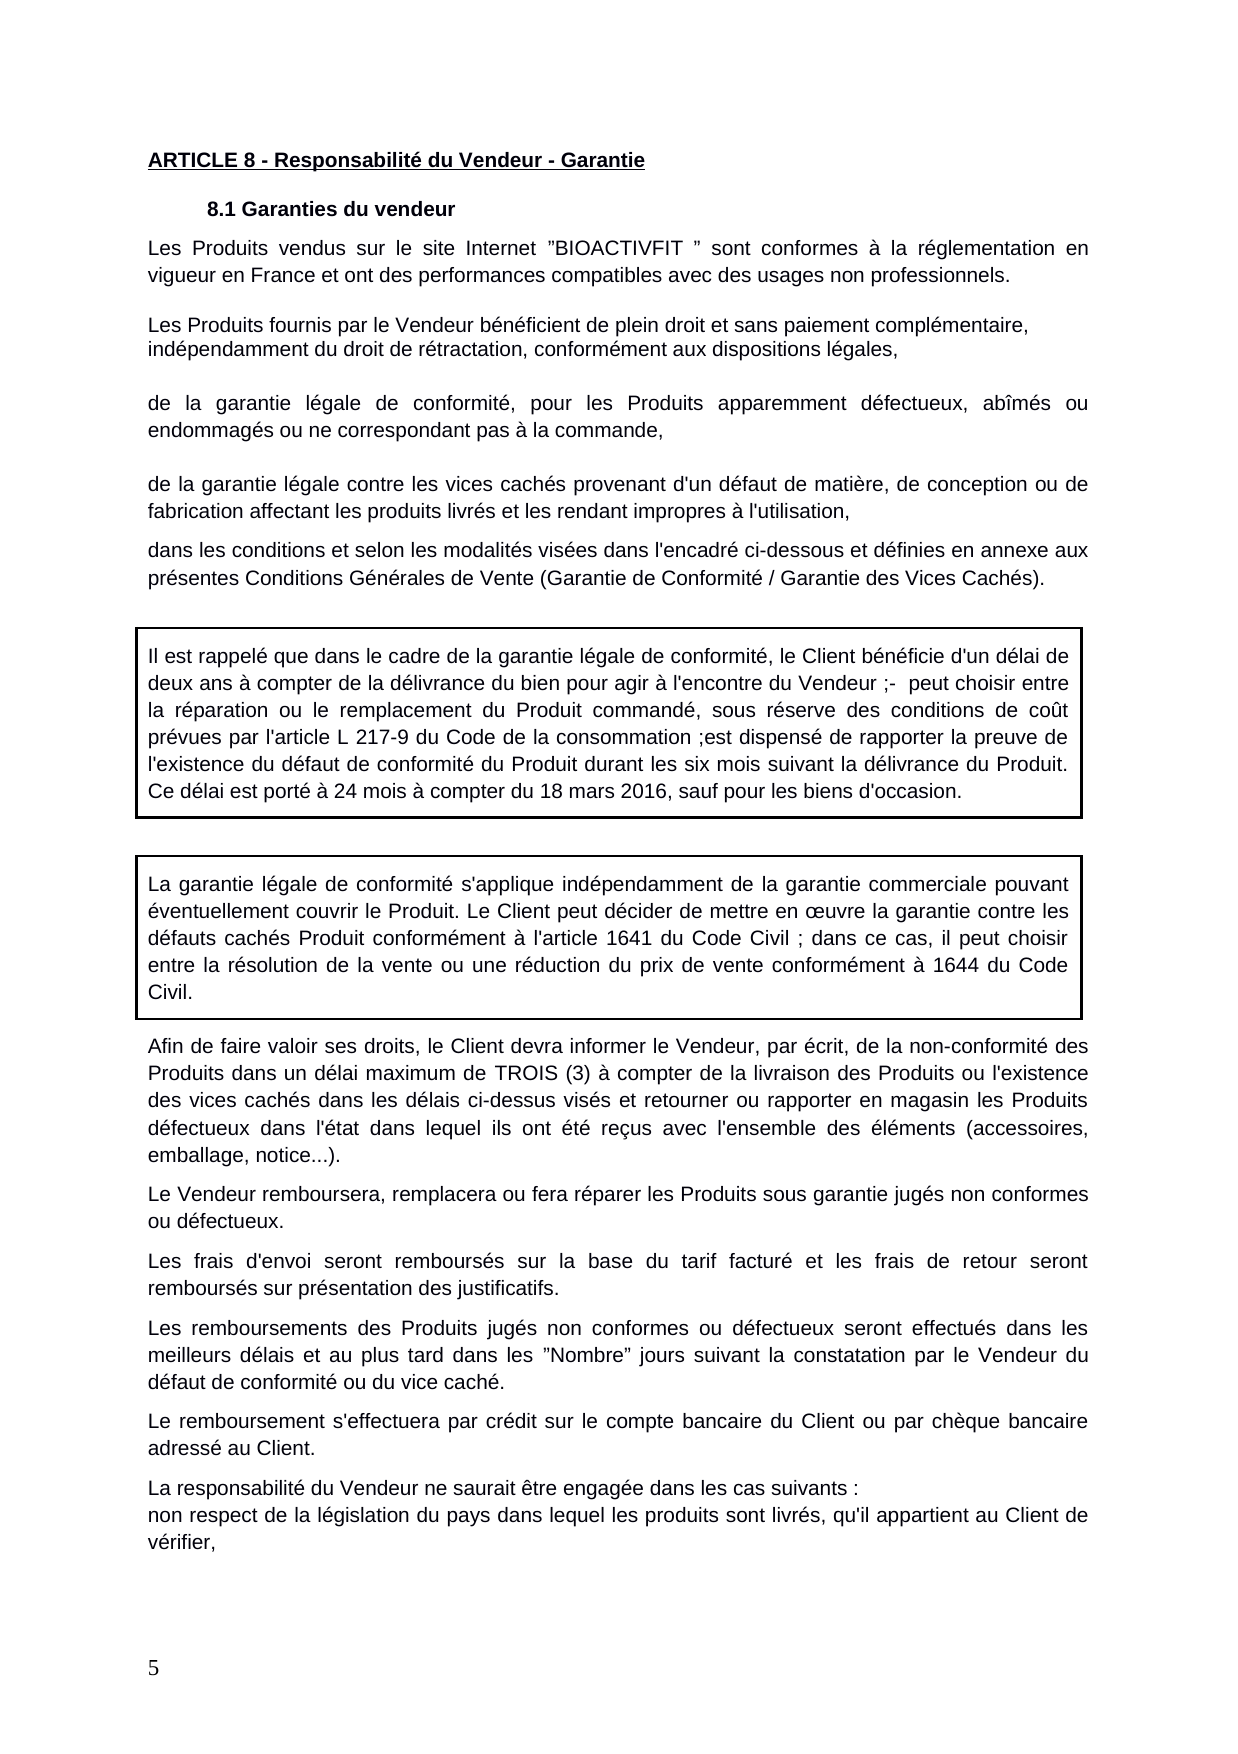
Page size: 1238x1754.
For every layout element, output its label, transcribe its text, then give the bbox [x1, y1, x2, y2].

text dans les conditions et selon les modalités visées dans l'encadré ci-dessous et définies en annexe aux présentes Conditions Générales de Vente (Garantie de Conformité / Garantie des Vices Cachés). [148, 536, 1090, 590]
table_header Il est rappelé que dans le cadre de la garantie légale de conformité, le Client bénéficie d'un délai de deux ans à compter de la délivrance du bien pour agir à l'encontre du Vendeur ;- peut choisir entre la réparation ou le remplacement du Produit commandé, sous réserve des conditions de coût prévues par l'article L 217-9 du Code de la consommation ;est dispensé de rapporter la preuve de l'existence du défaut de conformité du Produit durant les six mois suivant la délivrance du Produit. Ce délai est porté à 24 mois à compter du 18 mars 2016, sauf pour les biens d'occasion. [138, 629, 1080, 816]
text Les frais d'envoi seront remboursés sur la base du tarif facturé et les frais de retour seront remboursés sur présentation des justificatifs. [148, 1247, 1090, 1301]
text La responsabilité du Vendeur ne saurait être engagée dans les cas suivants : [148, 1474, 1090, 1501]
text Les Produits vendus sur le site Internet ”BIOACTIVFIT ” sont conformes à la réglementation en vigueur en France et ont des performances compatibles avec des usages non professionnels. [148, 234, 1090, 288]
table_header La garantie légale de conformité s'applique indépendamment de la garantie commerciale pouvant éventuellement couvrir le Produit. Le Client peut décider de mettre en œuvre la garantie contre les défauts cachés Produit conformément à l'article 1641 du Code Civil ; dans ce cas, il peut choisir entre la résolution de la vente ou une réduction du prix de vente conformément à 1644 du Code Civil. [138, 857, 1080, 1017]
text Afin de faire valoir ses droits, le Client devra informer le Vendeur, par écrit, de la non-conformité des Produits dans un délai maximum de TROIS (3) à compter de la livraison des Produits ou l'existence des vices cachés dans les délais ci-dessus visés et retourner ou rapporter en magasin les Produits défectueux dans l'état dans lequel ils ont été reçus avec l'ensemble des éléments (accessoires, emballage, notice...). [148, 1032, 1090, 1167]
text 8.1 Garanties du vendeur [207, 194, 1090, 222]
text de la garantie légale de conformité, pour les Produits apparemment défectueux, abîmés ou endommagés ou ne correspondant pas à la commande, [148, 388, 1090, 442]
text Les remboursements des Produits jugés non conformes ou défectueux seront effectués dans les meilleurs délais et au plus tard dans les ”Nombre” jours suivant la constatation par le Vendeur du défaut de conformité ou du vice caché. [148, 1313, 1090, 1394]
text Le remboursement s'effectuera par crédit sur le compte bancaire du Client ou par chèque bancaire adressé au Client. [148, 1407, 1090, 1461]
list Les Produits fournis par le Vendeur bénéficient de plein droit et sans paiement complémentaire, indépendamment du droit de rétractation, conformément aux dispositions légales, [148, 313, 1090, 361]
text ARTICLE 8 - Responsabilité du Vendeur - Garantie [148, 148, 1090, 172]
text non respect de la législation du pays dans lequel les produits sont livrés, qu'il appartient au Client de vérifier, [148, 1501, 1090, 1555]
text Le Vendeur remboursera, remplacera ou fera réparer les Produits sous garantie jugés non conformes ou défectueux. [148, 1180, 1090, 1234]
text de la garantie légale contre les vices cachés provenant d'un défaut de matière, de conception ou de fabrication affectant les produits livrés et les rendant impropres à l'utilisation, [148, 469, 1090, 524]
